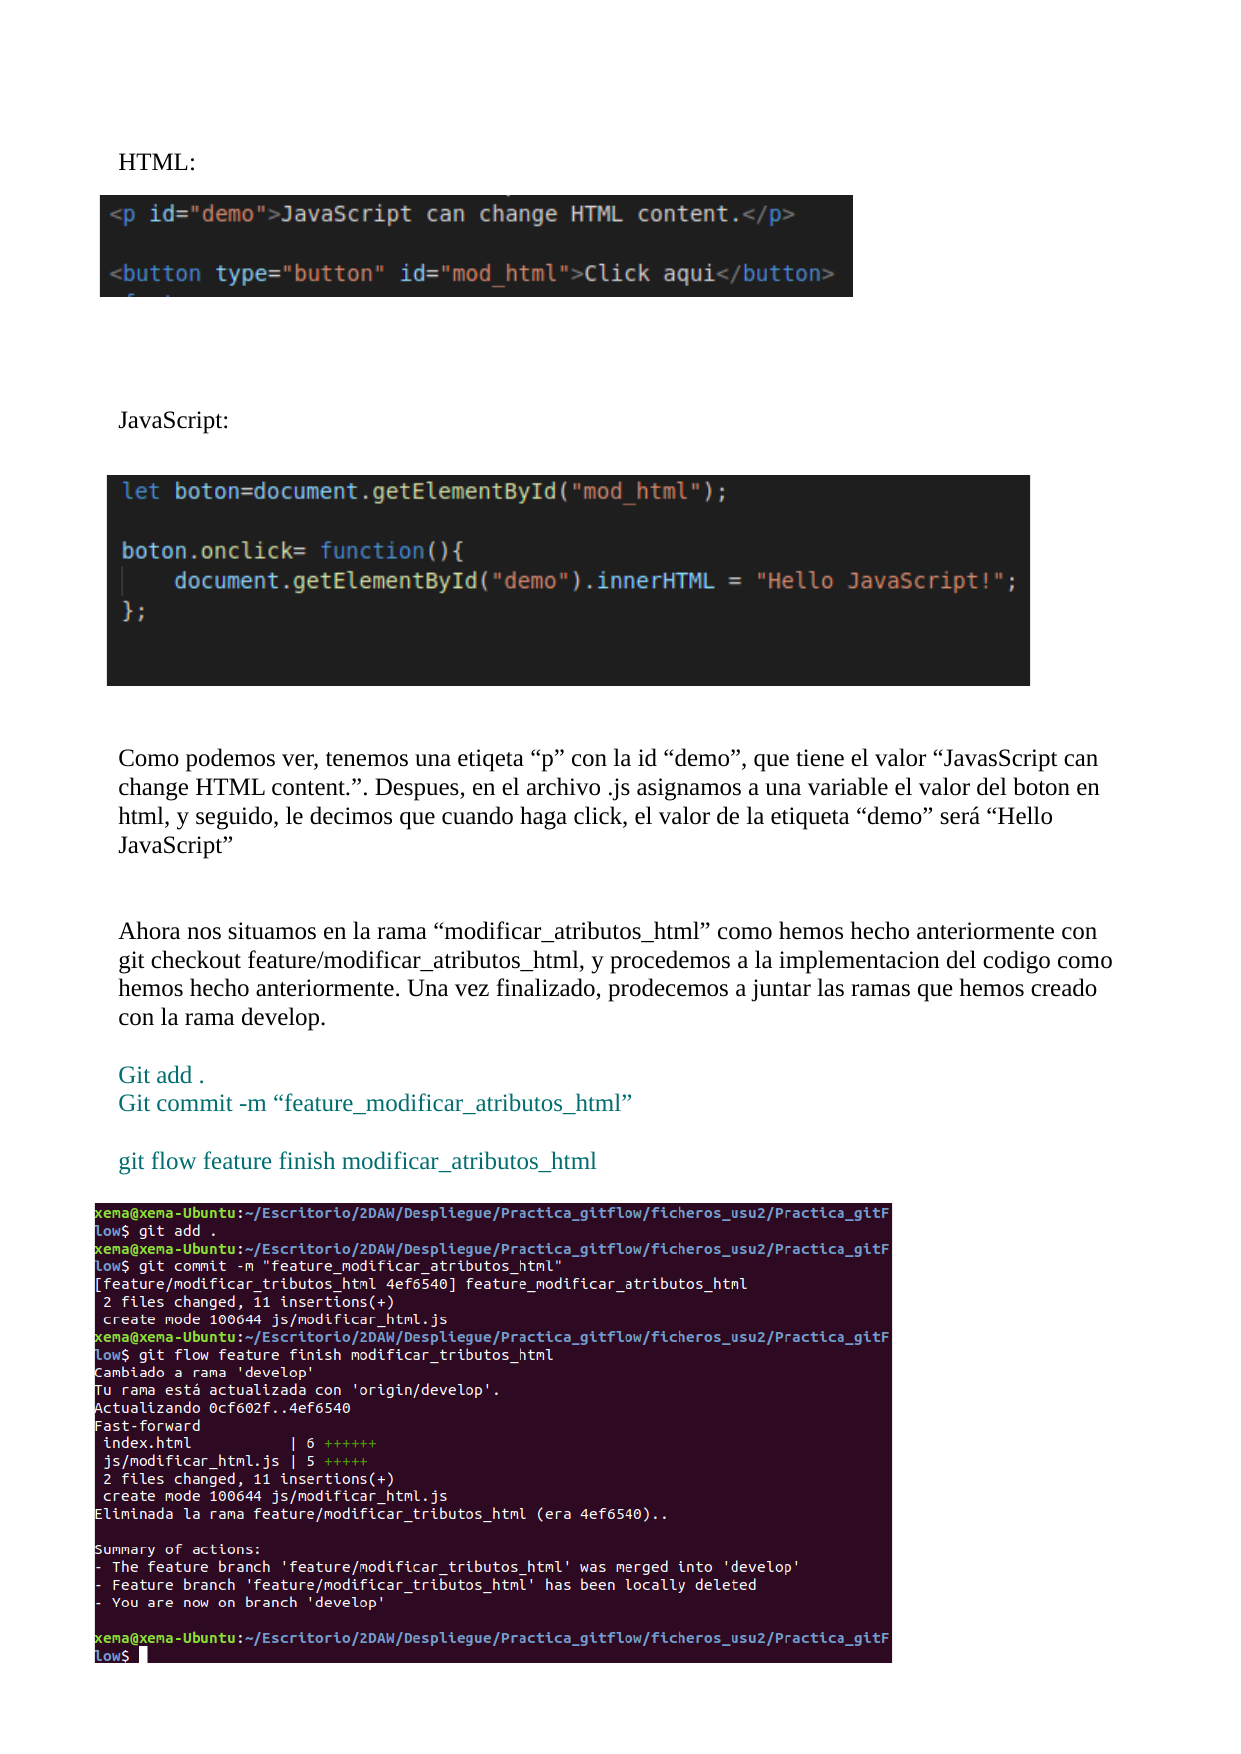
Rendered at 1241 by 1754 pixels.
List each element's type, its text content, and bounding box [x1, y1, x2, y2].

text Git add . [118, 1060, 1122, 1088]
text HTML: [118, 147, 1122, 176]
text Como podemos ver, tenemos una etiqeta “p” con la id “demo”, que tiene el valor “JavasScript can change HTML content.”. Despues, en el archivo .js asignamos a una variable el valor del boton en html, y seguido, le decimos que cuando haga click, el valor de la etiqueta “demo” será “Hello JavaScript” [118, 743, 1122, 858]
picture [99, 195, 853, 297]
text git flow feature finish modificar_atributos_html [118, 1146, 1122, 1203]
text Git commit -m “feature_modificar_atributos_html” [118, 1088, 1122, 1117]
text JavaScript: [118, 406, 1122, 434]
text Ahora nos situamos en la rama “modificar_atributos_html” como hemos hecho anteriormente con git checkout feature/modificar_atributos_html, y procedemos a la implementacion del codigo como hemos hecho anteriormente. Una vez finalizado, prodecemos a juntar las ramas que hemos creado con la rama develop. [118, 916, 1122, 1031]
picture [106, 475, 1031, 686]
picture [94, 1203, 893, 1663]
